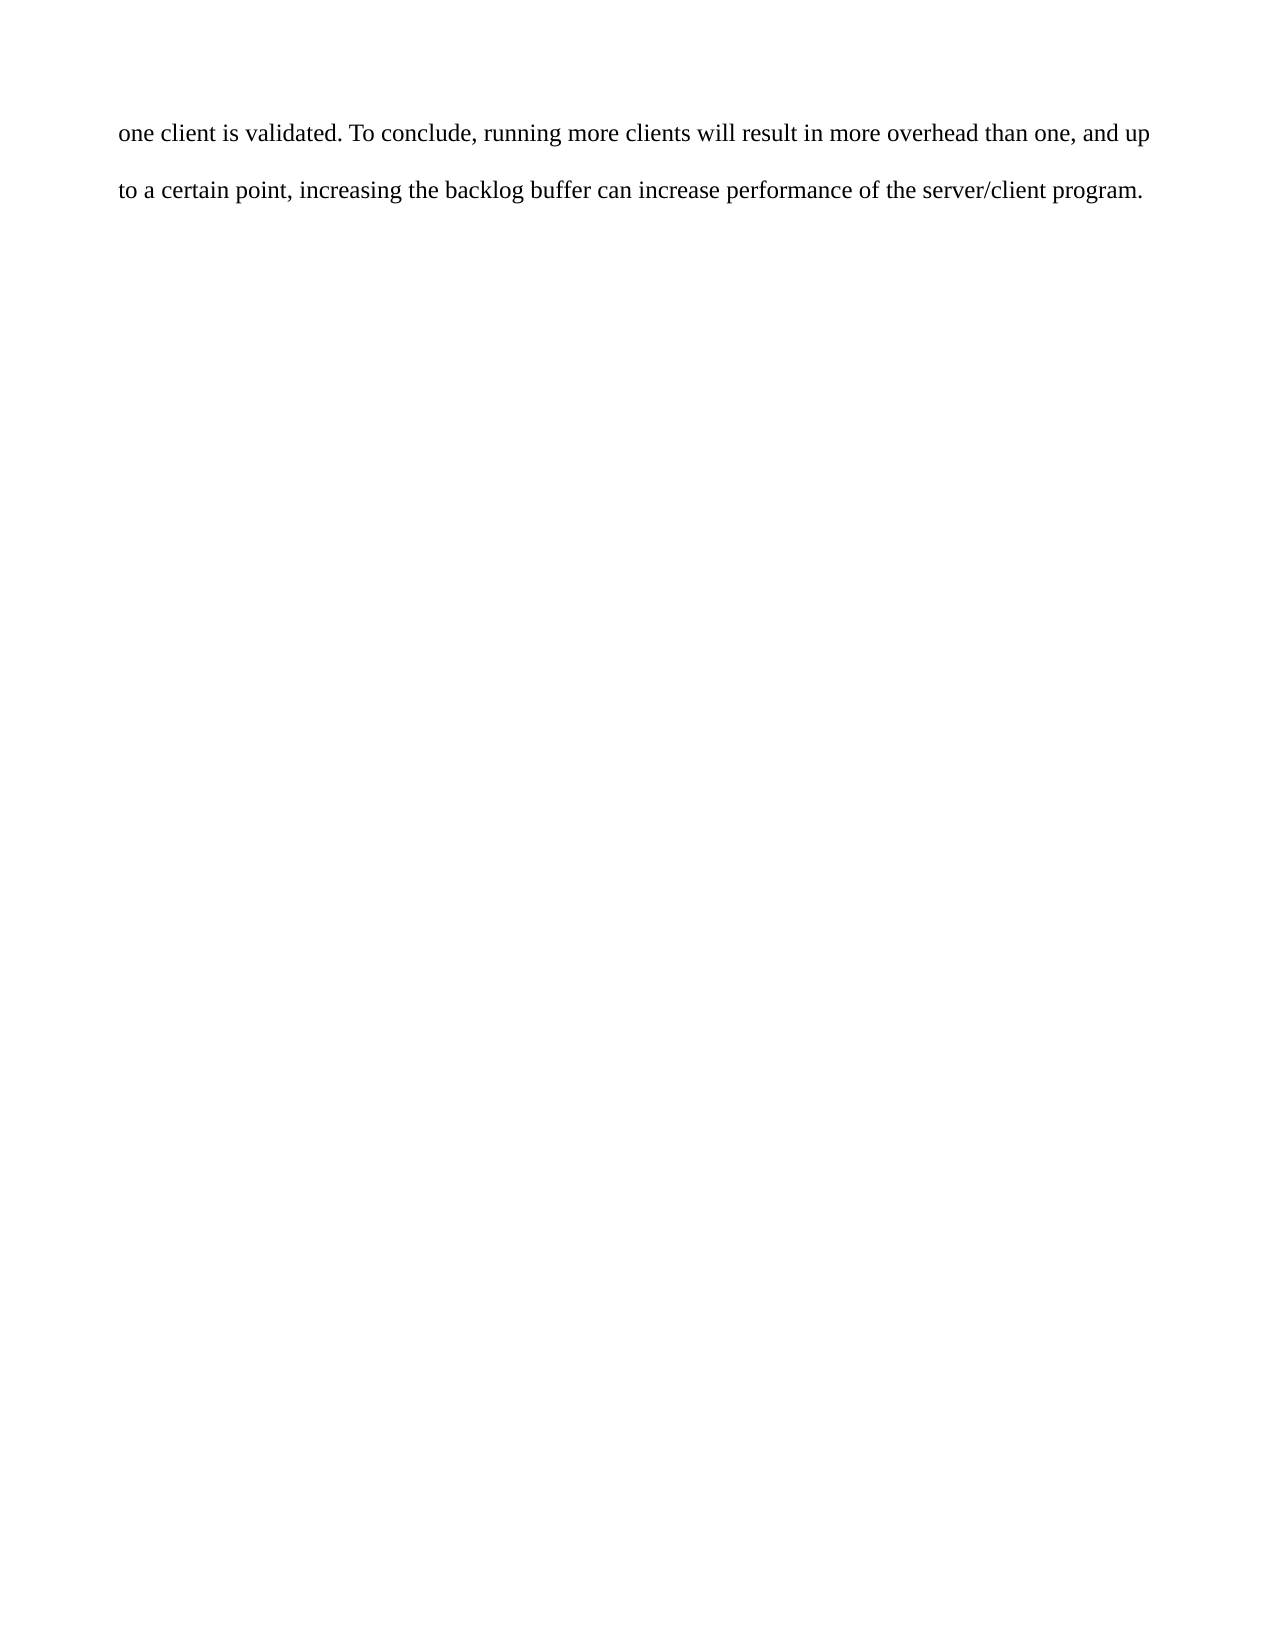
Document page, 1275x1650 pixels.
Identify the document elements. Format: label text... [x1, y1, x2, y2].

text From the graph, it can be immediately seen that the performance benefit from increasing the backlog plateus after a backlog of 8, and the expectation that four clients will always have more overhead than one client is validated. To conclude, running more clients will result in more overhead than one, and up to a certain point, increasing the backlog buffer can increase performance of the server/client program. [118, 118, 1157, 204]
